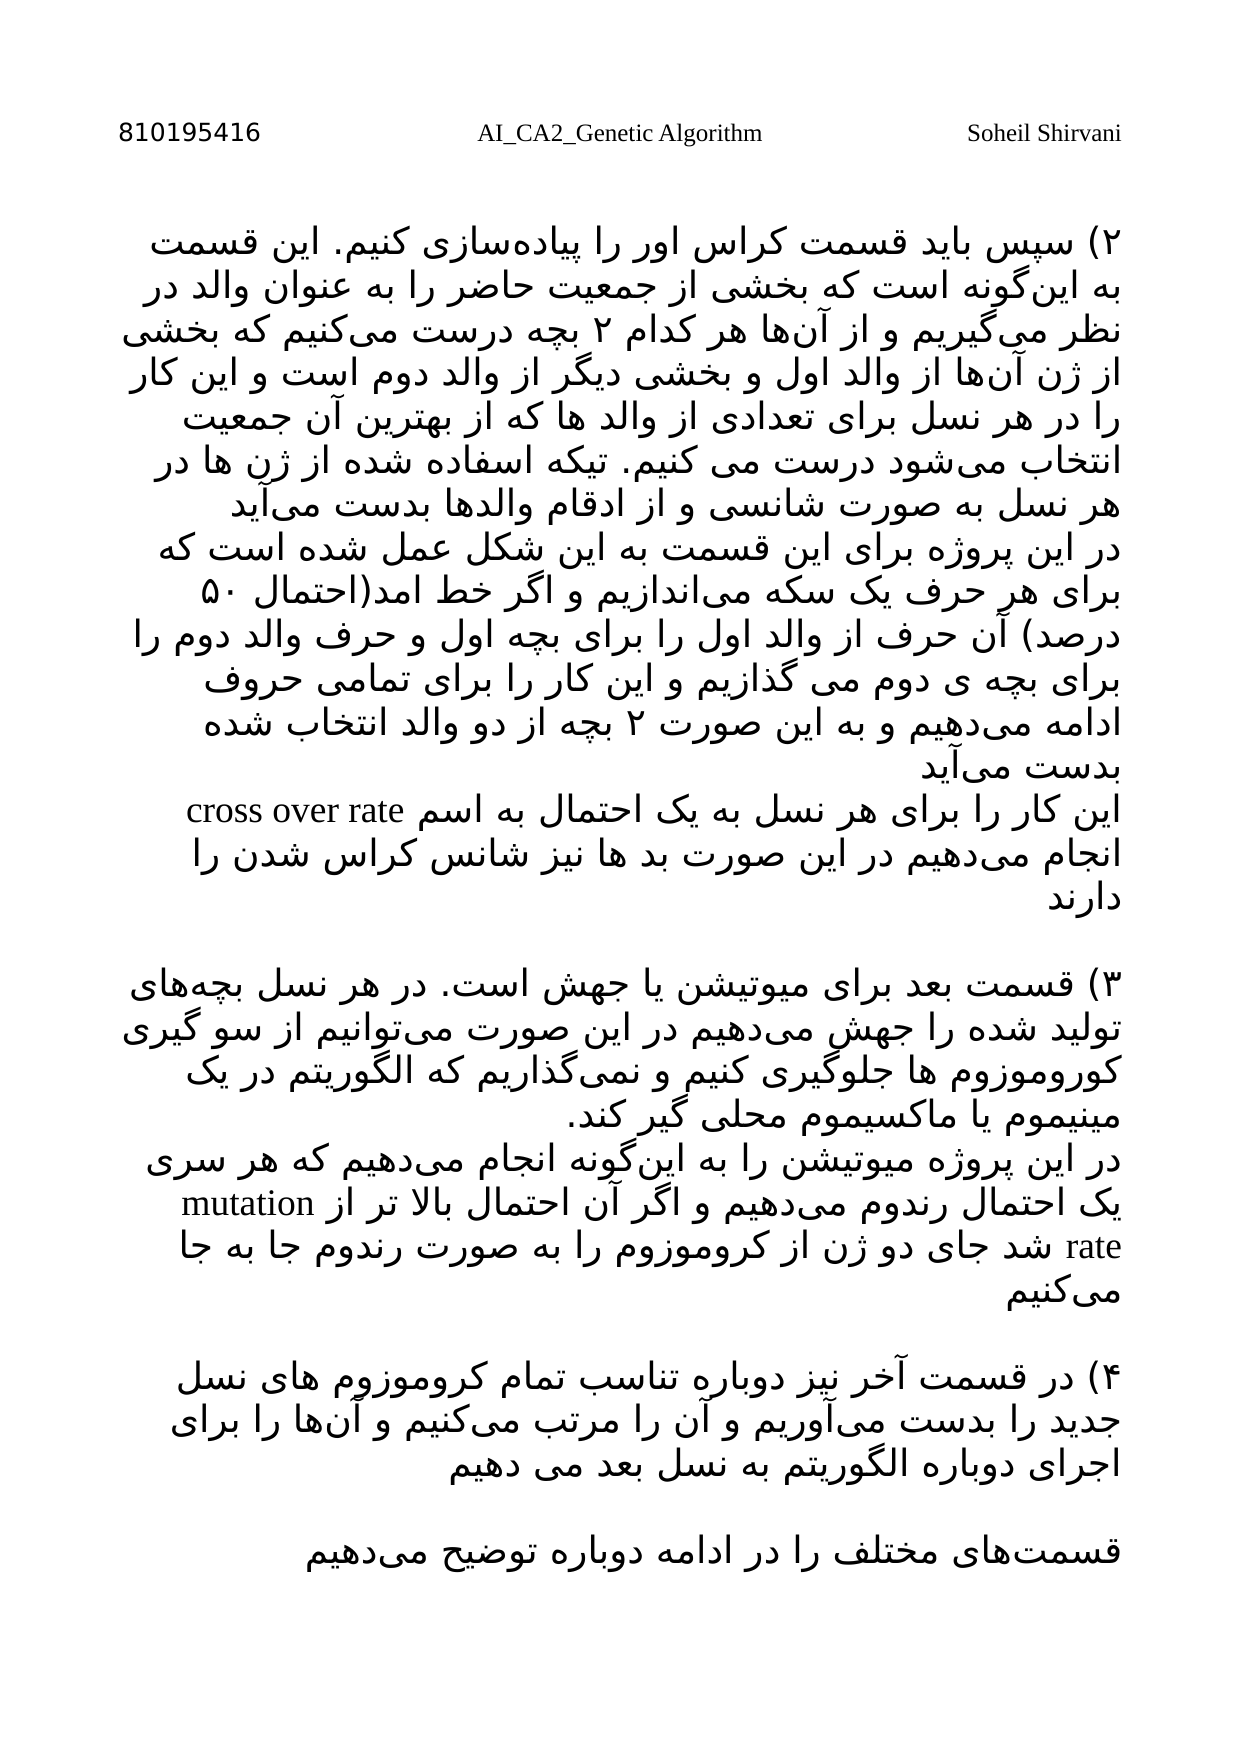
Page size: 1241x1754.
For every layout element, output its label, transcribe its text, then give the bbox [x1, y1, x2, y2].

text ۴) در قسمت آخر نیز دوباره تناسب تمام کروموزوم های نسل جدید را بدست می‌آوریم و آن را مرتب می‌کنیم و آن‌ها را برای اجرای دوباره الگوریتم به نسل بعد می دهیم [118, 1354, 1122, 1485]
text ۳) قسمت بعد برای میوتیشن یا جهش است. در هر نسل بچه‌های تولید شده را جهش می‌دهیم در این صورت می‌توانیم از سو گیری کوروموزوم ها جلوگیری کنیم و نمی‌گذاریم که الگوریتم در یک مینیموم یا ماکسیموم محلی گیر کند. [118, 962, 1122, 1136]
text ۲) سپس باید قسمت کراس اور را پیاده‌سازی کنیم. این قسمت به این‌گونه است که بخشی از جمعیت حاضر را به عنوان والد در نظر می‌گیریم و از آن‌ها هر کدام ۲ بچه درست می‌کنیم که بخشی از ژن آن‌ها از والد اول و بخشی دیگر از والد دوم است و این کار را در هر نسل برای تعدادی از والد ها که از بهترین آن جمعیت انتخاب می‌شود درست می کنیم. تیکه اسفاده شده از ژن ها در هر نسل به صورت شانسی و از ادقام والدها بدست می‌آید [118, 220, 1122, 526]
text در این پروژه برای این قسمت به این شکل عمل شده است که برای هر حرف یک سکه می‌اندازیم و اگر خط امد(احتمال ۵۰ درصد) آن حرف از والد اول را برای بچه اول و حرف والد دوم را برای بچه ی دوم می گذازیم و این کار را برای تمامی حروف ادامه می‌دهیم و به این صورت ۲ بچه از دو والد انتخاب شده بدست می‌آید [118, 526, 1122, 787]
text در این پروژه میوتیشن را به این‌گونه انجام می‌دهیم که هر سری یک احتمال رندوم می‌دهیم و اگر آن احتمال بالا تر از mutation rate شد جای دو ژن از کروموزوم را به صورت رندوم جا به جا می‌کنیم [118, 1136, 1122, 1311]
text قسمت‌های مختلف را در ادامه دوباره توضیح می‌دهیم [118, 1528, 1122, 1572]
text این کار را برای هر نسل به یک احتمال به اسم cross over rate انجام می‌دهیم در این صورت بد ها نیز شانس کراس شدن را دارند [118, 787, 1122, 918]
